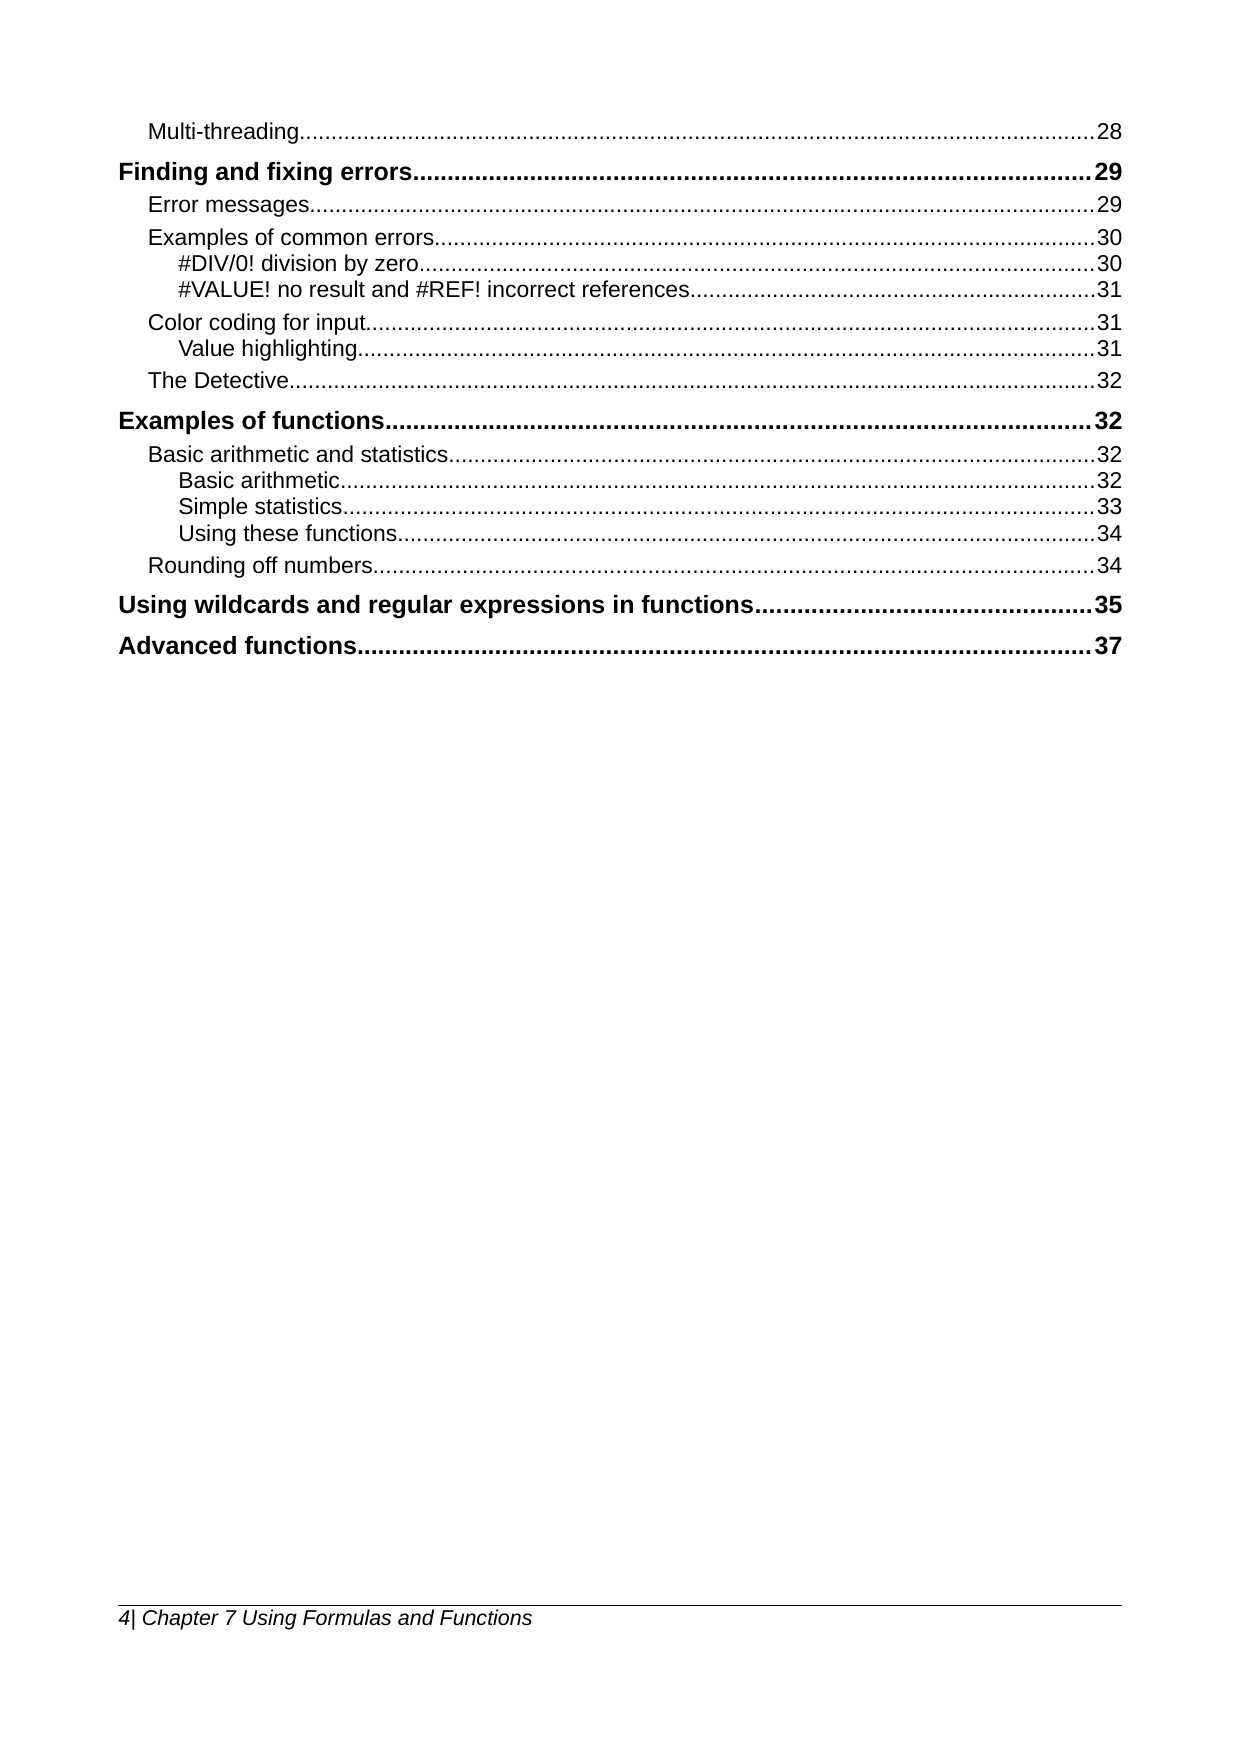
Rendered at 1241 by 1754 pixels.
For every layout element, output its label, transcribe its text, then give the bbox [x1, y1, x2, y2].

text Examples of common errors 30 [148, 224, 1122, 250]
text #VALUE! no result and #REF! incorrect references 31 [178, 276, 1122, 303]
text Finding and fixing errors 29 [118, 156, 1122, 185]
text Advanced functions 37 [118, 631, 1122, 660]
text Examples of functions 32 [118, 406, 1122, 434]
text Value highlighting 31 [178, 335, 1122, 361]
text #DIV/0! division by zero 30 [178, 250, 1122, 276]
text Multi-threading 28 [148, 118, 1122, 144]
text Basic arithmetic 32 [178, 467, 1122, 493]
text Rounding off numbers 34 [148, 552, 1122, 578]
text Simple statistics 33 [178, 493, 1122, 520]
text Using these functions 34 [178, 520, 1122, 546]
text Color coding for input 31 [148, 309, 1122, 335]
text Basic arithmetic and statistics 32 [148, 441, 1122, 467]
text Error messages 29 [148, 191, 1122, 218]
text The Detective 32 [148, 367, 1122, 394]
text Using wildcards and regular expressions in functions 35 [118, 590, 1122, 619]
